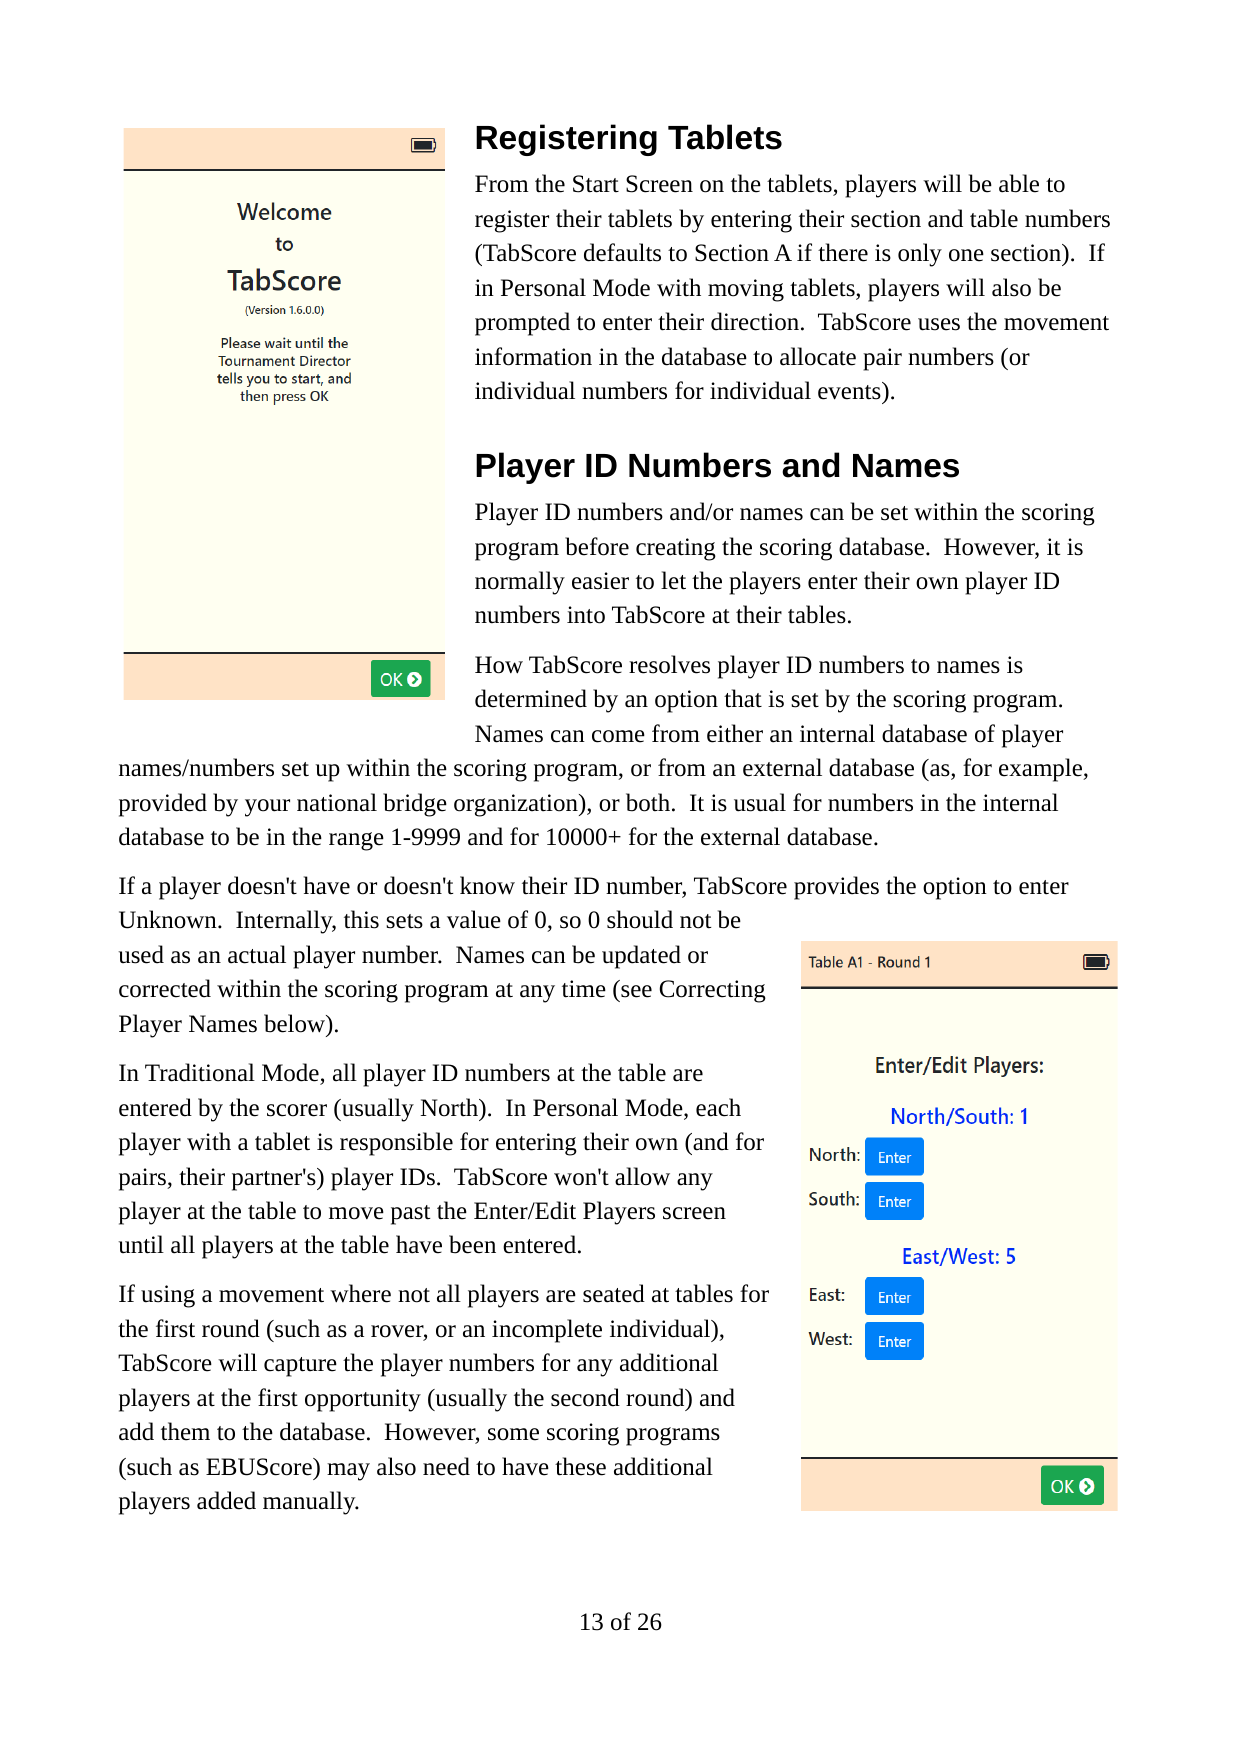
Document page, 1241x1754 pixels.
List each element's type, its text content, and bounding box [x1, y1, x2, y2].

text If using a movement where not all players are seated at tables for the first round (such as a rover, or an incomplete individual), TabScore will capture the player numbers for any additional players at the first opportunity (usually the second round) and add them to the database. However, some scoring programs (such as EBUScore) may also need to have these additional players added manually. [118, 1279, 1122, 1515]
text How TabScore resolves player ID numbers to names is determined by an option that is set by the scoring program. Names can come from either an internal database of player names/numbers set up within the scoring program, or from an external database (as, for example, provided by your national bridge organization), or both. It is usual for numbers in the internal database to be in the range 1-9999 and for 10000+ for the external database. [118, 650, 1122, 851]
picture [123, 128, 445, 700]
picture [801, 941, 1118, 1511]
subtitle Player ID Numbers and Names [445, 446, 1122, 485]
text Player ID numbers and/or names can be set within the scoring program before creating the scoring database. However, it is normally easier to let the players enter their own player ID numbers into TabScore at their tables. [445, 497, 1122, 629]
text From the Start Screen on the tablets, players will be able to register their tablets by entering their section and table numbers (TabScore defaults to Section A if there is only one section). If in Personal Mode with moving tablets, players will also be prompted to enter their direction. TabScore uses the movement information in the database to allocate pair numbers (or individual numbers for individual events). [445, 169, 1122, 405]
text If a player doesn't have or doesn't know their ID number, TabScore provides the option to enter Unknown. Internally, this sets a value of 0, so 0 should not be used as an actual player number. Names can be updated or corrected within the scoring program at any time (see Correcting Player Names below). [118, 871, 1122, 1038]
text In Traditional Mode, all player ID numbers at the table are entered by the scorer (usually North). In Personal Mode, each player with a tablet is responsible for entering their own (and for pairs, their partner's) player IDs. TabScore won't allow any player at the table to move past the Enter/Edit Players screen until all players at the table have been entered. [118, 1058, 801, 1259]
subtitle Registering Tablets [118, 118, 1122, 157]
